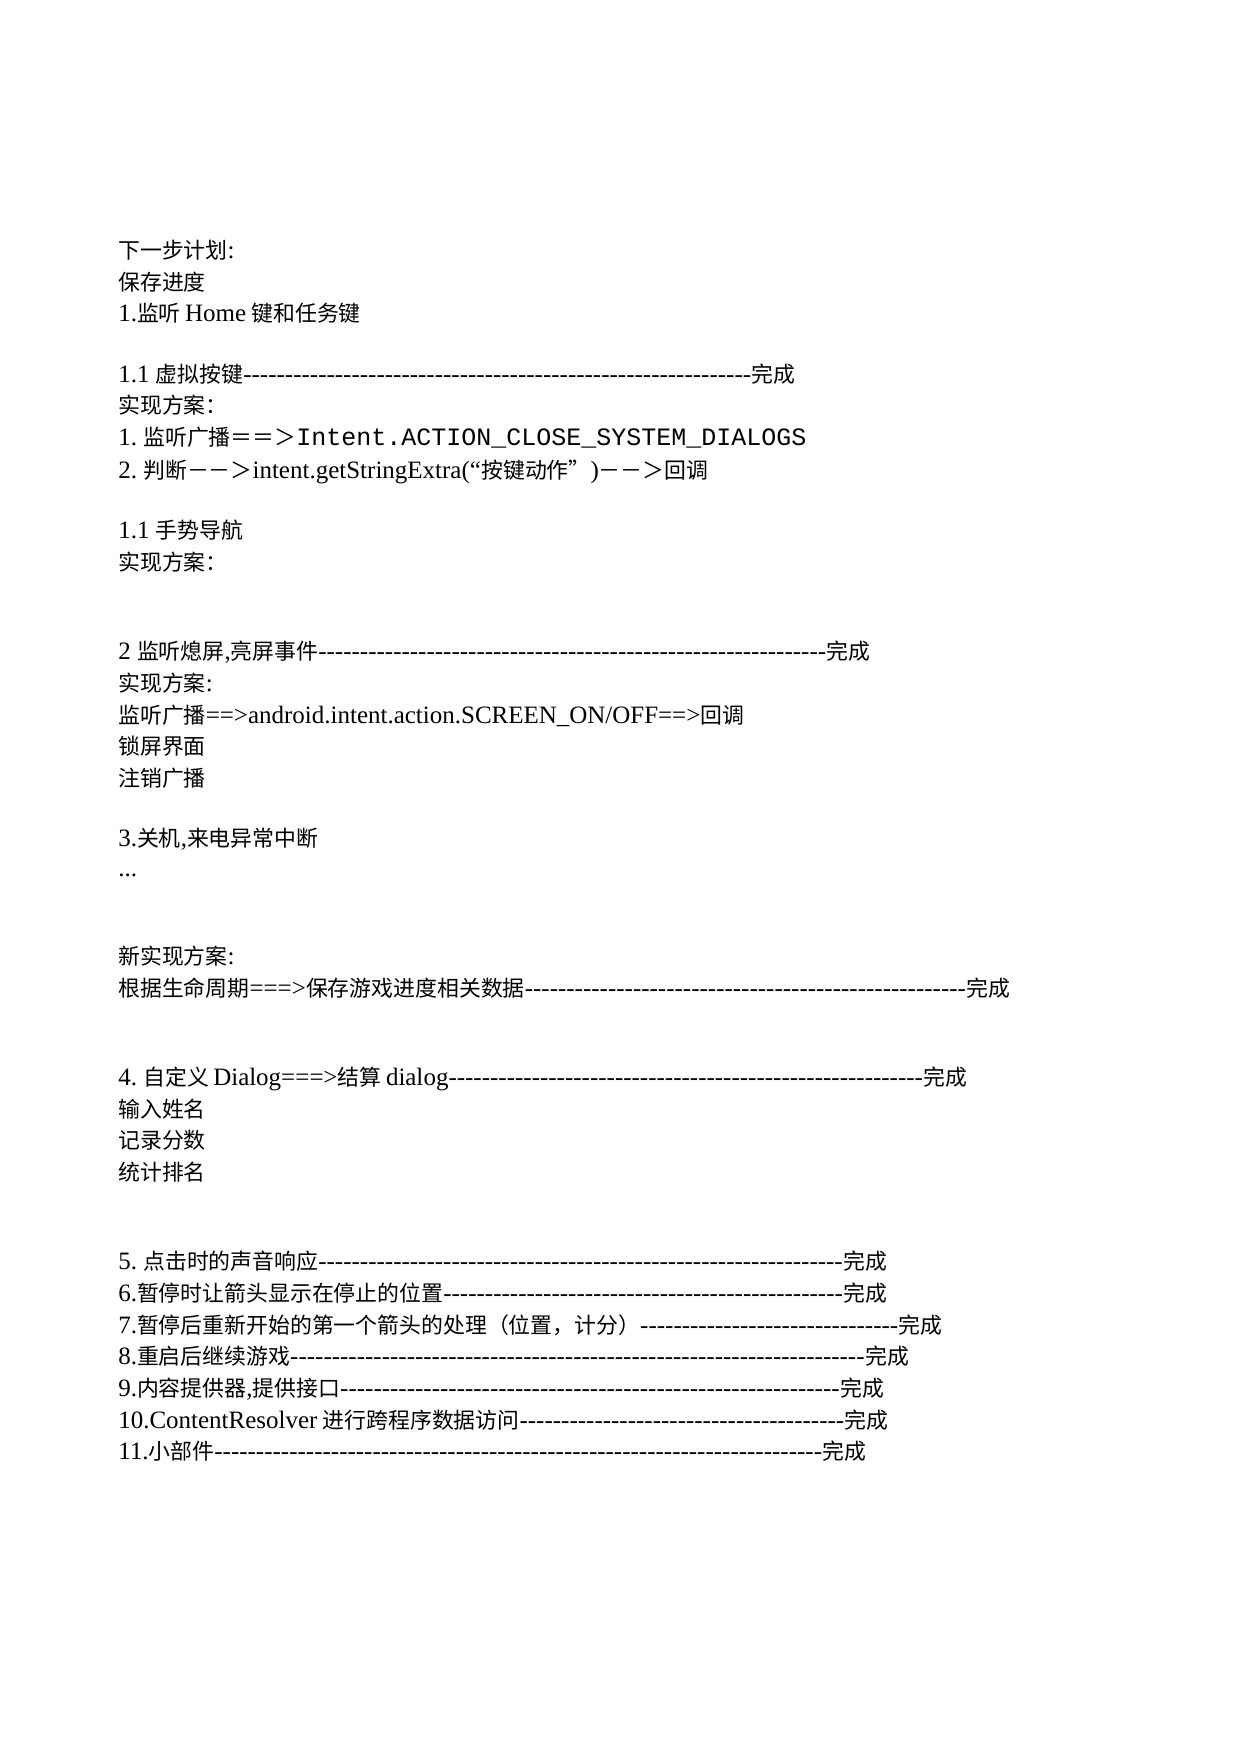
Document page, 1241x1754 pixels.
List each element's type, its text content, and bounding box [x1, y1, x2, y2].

text 6.暂停时让箭头显示在停止的位置------------------------------------------------完成 [118, 1276, 1122, 1308]
text 11.小部件-------------------------------------------------------------------------完成 [118, 1434, 1122, 1466]
text 9.内容提供器,提供接口------------------------------------------------------------完成 [118, 1371, 1122, 1403]
text 输入姓名 [118, 1092, 1122, 1123]
text 1.1 虚拟按键-------------------------------------------------------------完成 [118, 357, 1122, 388]
text 注销广播 [118, 761, 1122, 793]
text 3.关机,来电异常中断 [118, 821, 1122, 853]
text 实现方案： [118, 388, 1122, 420]
text 1.监听Home键和任务键 [118, 296, 1122, 328]
text 实现方案： [118, 545, 1122, 577]
text 2. 判断－－＞intent.getStringExtra(“按键动作”)－－＞回调 [118, 453, 1122, 485]
text 实现方案: [118, 666, 1122, 698]
text 记录分数 [118, 1123, 1122, 1155]
text 统计排名 [118, 1155, 1122, 1187]
text 锁屏界面 [118, 729, 1122, 761]
text 10.ContentResolver进行跨程序数据访问---------------------------------------完成 [118, 1403, 1122, 1434]
text 8.重启后继续游戏---------------------------------------------------------------------完成 [118, 1339, 1122, 1371]
text 根据生命周期===>保存游戏进度相关数据-----------------------------------------------------完成 [118, 971, 1122, 1003]
text 1. 监听广播＝＝＞Intent.ACTION_CLOSE_SYSTEM_DIALOGS [118, 420, 1122, 453]
text 1.1 手势导航 [118, 513, 1122, 545]
text 监听广播==>android.intent.action.SCREEN_ON/OFF==>回调 [118, 698, 1122, 729]
text 下一步计划: [118, 233, 1122, 265]
text 5. 点击时的声音响应---------------------------------------------------------------完成 [118, 1244, 1122, 1276]
text 新实现方案: [118, 939, 1122, 971]
text ... [118, 853, 1122, 882]
text 2 监听熄屏,亮屏事件-------------------------------------------------------------完成 [118, 634, 1122, 666]
text 保存进度 [118, 265, 1122, 296]
text 4. 自定义Dialog===>结算dialog---------------------------------------------------------完成 [118, 1060, 1122, 1092]
text 7.暂停后重新开始的第一个箭头的处理（位置，计分）-------------------------------完成 [118, 1308, 1122, 1339]
